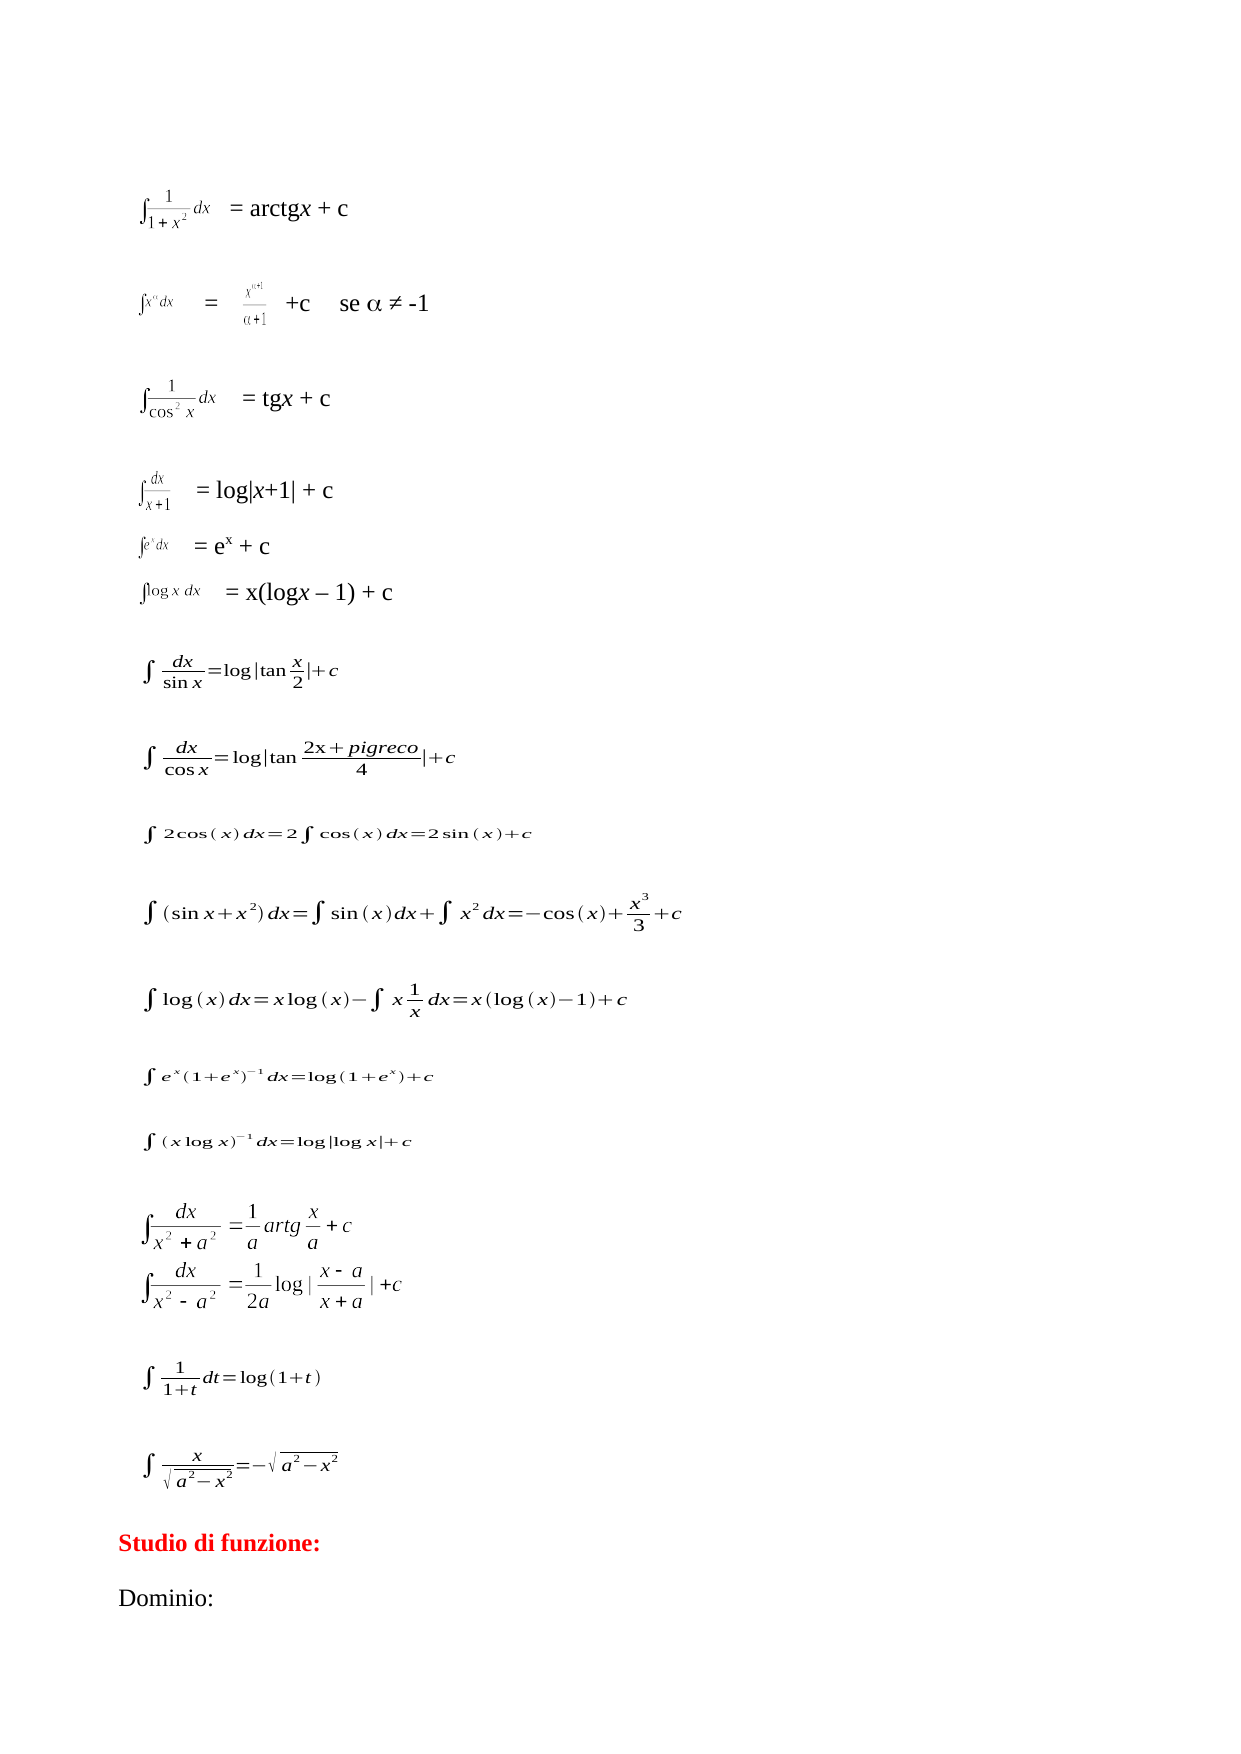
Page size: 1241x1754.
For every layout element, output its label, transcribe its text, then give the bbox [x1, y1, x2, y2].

text = tgx + c [236, 365, 1122, 430]
text = [118, 268, 224, 337]
text = log|x+1| + c [189, 458, 1122, 523]
text Studio di funzione: [118, 1529, 1122, 1556]
text = x(logx – 1) + c [219, 569, 1122, 615]
text Dominio: [118, 1584, 1122, 1612]
text = ex + c [187, 523, 1122, 569]
text +c se  ≠ -1 [285, 268, 1122, 337]
text = arctgx + c [229, 175, 1122, 240]
